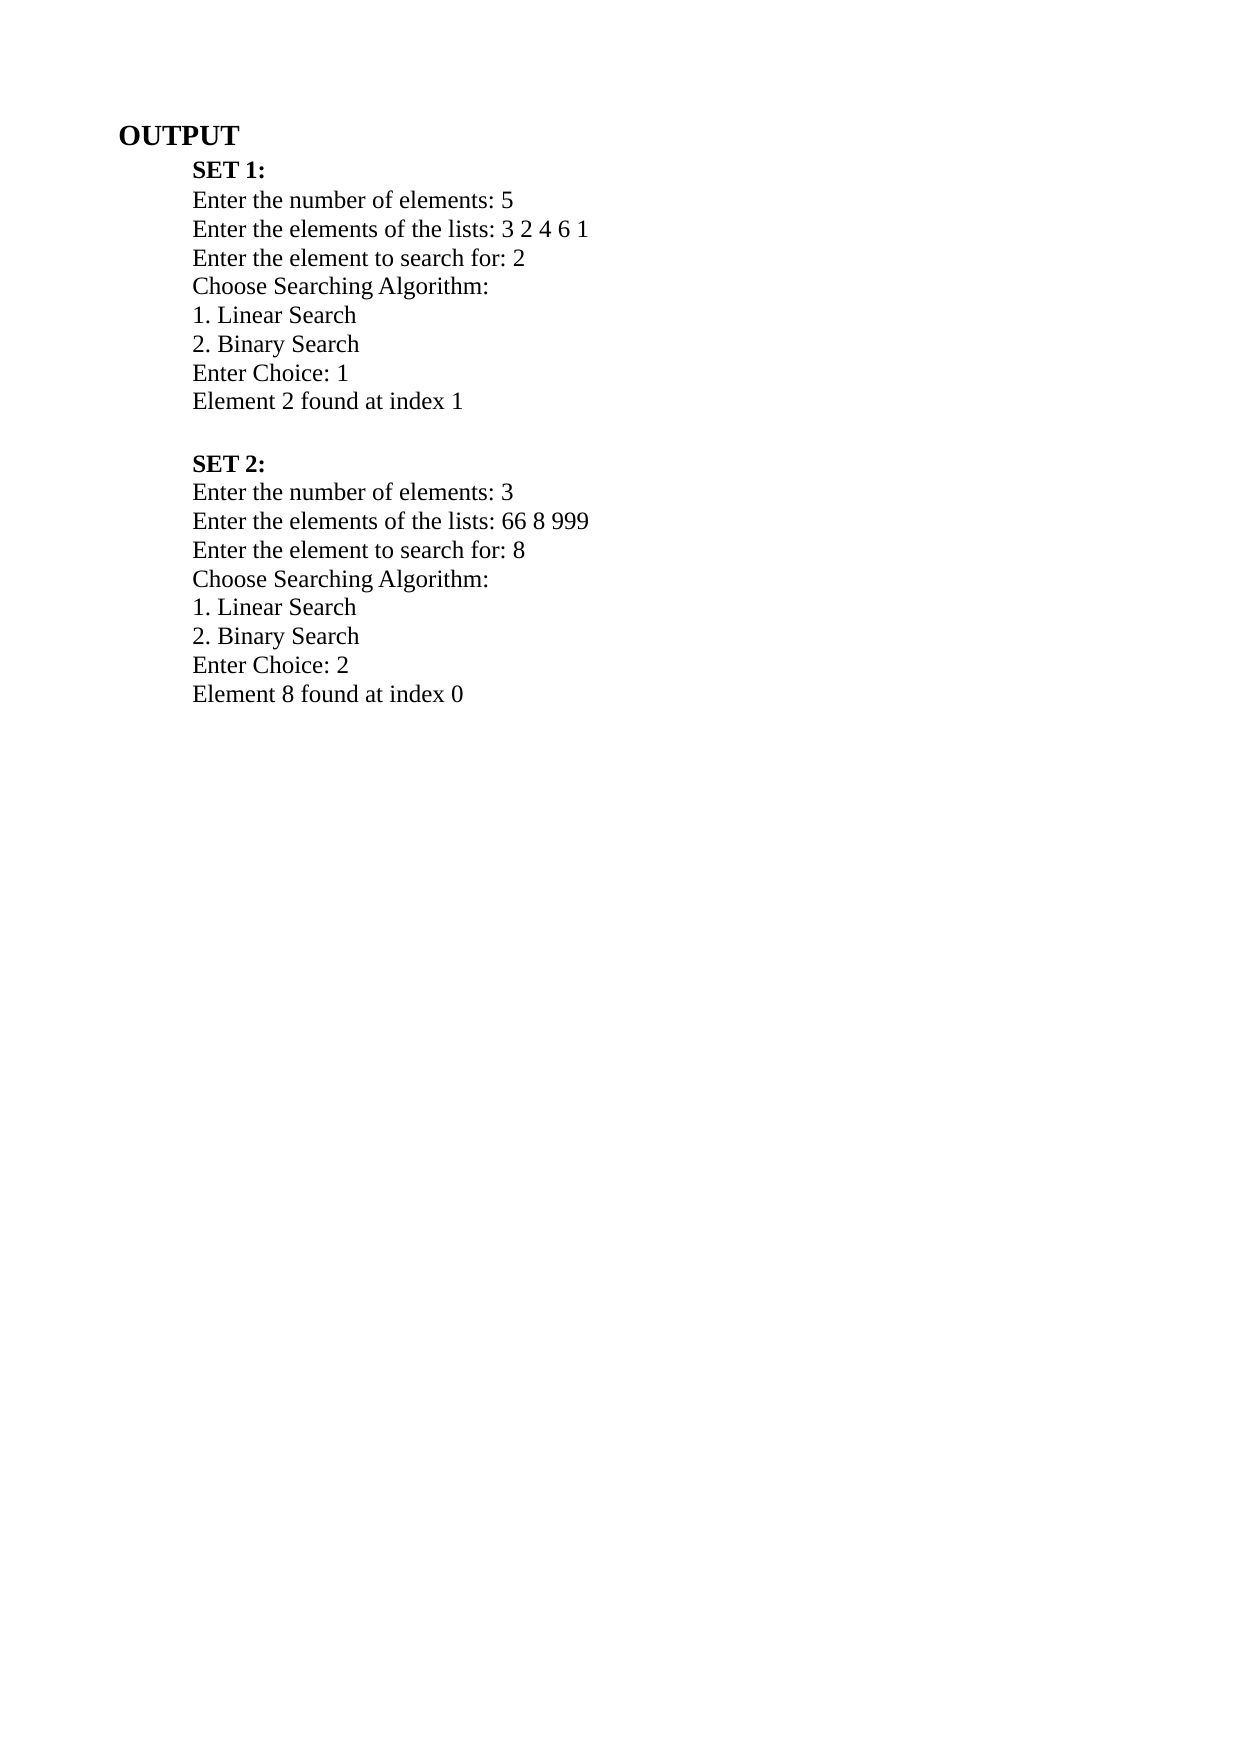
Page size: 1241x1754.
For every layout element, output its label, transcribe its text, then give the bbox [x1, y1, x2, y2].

text Enter the elements of the lists: 3 2 4 6 1 [118, 214, 1122, 243]
text Element 8 found at index 0 [118, 679, 1122, 707]
text 1. Linear Search [118, 592, 1122, 621]
text Enter Choice: 2 [118, 650, 1122, 679]
text Choose Searching Algorithm: [118, 564, 1122, 592]
text OUTPUT [118, 118, 1122, 152]
text Enter the number of elements: 5 [118, 185, 1122, 214]
text Enter the elements of the lists: 66 8 999 [118, 506, 1122, 535]
text Enter Choice: 1 [118, 358, 1122, 386]
text SET 1: [118, 152, 1122, 185]
text Element 2 found at index 1 [118, 386, 1122, 415]
text Enter the element to search for: 8 [118, 535, 1122, 564]
text 2. Binary Search [118, 329, 1122, 358]
text 2. Binary Search [118, 621, 1122, 650]
text Choose Searching Algorithm: [118, 271, 1122, 300]
text SET 2: [118, 449, 1122, 477]
text Enter the element to search for: 2 [118, 243, 1122, 271]
text 1. Linear Search [118, 300, 1122, 329]
text Enter the number of elements: 3 [118, 477, 1122, 506]
